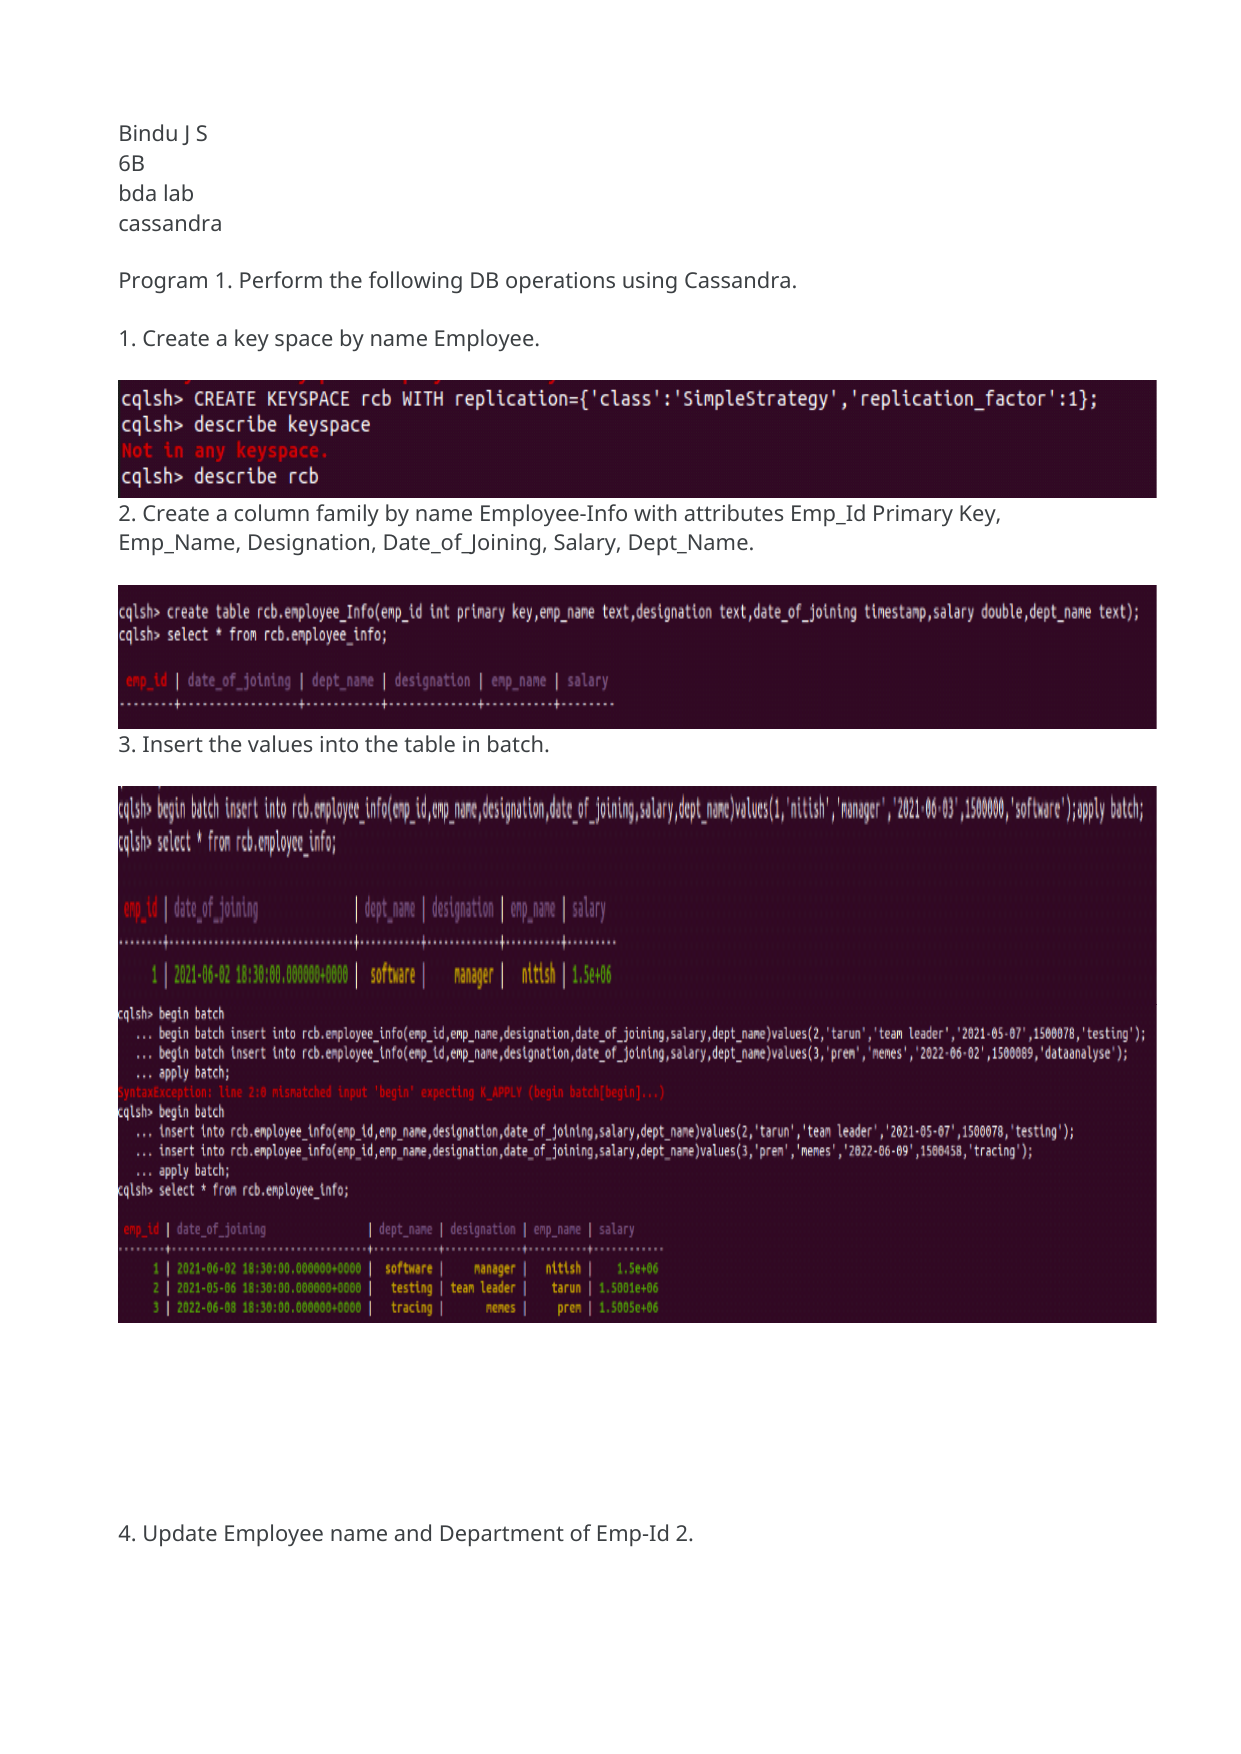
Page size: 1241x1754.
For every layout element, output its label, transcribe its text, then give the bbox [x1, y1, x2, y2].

text Bindu J S [118, 118, 1122, 148]
text 6B [118, 148, 1122, 178]
text bda lab [118, 178, 1122, 207]
text cassandra [118, 207, 1122, 237]
text 1. Create a key space by name Employee. [118, 323, 1122, 353]
text Program 1. Perform the following DB operations using Cassandra. [118, 265, 1122, 295]
text 3. Insert the values into the table in batch. [118, 729, 1122, 759]
text 2. Create a column family by name Employee-Info with attributes Emp_Id Primary Key, Emp_Name, Designation, Date_of_Joining, Salary, Dept_Name. [118, 498, 1122, 557]
text 4. Update Employee name and Department of Emp-Id 2. [118, 1518, 1122, 1548]
